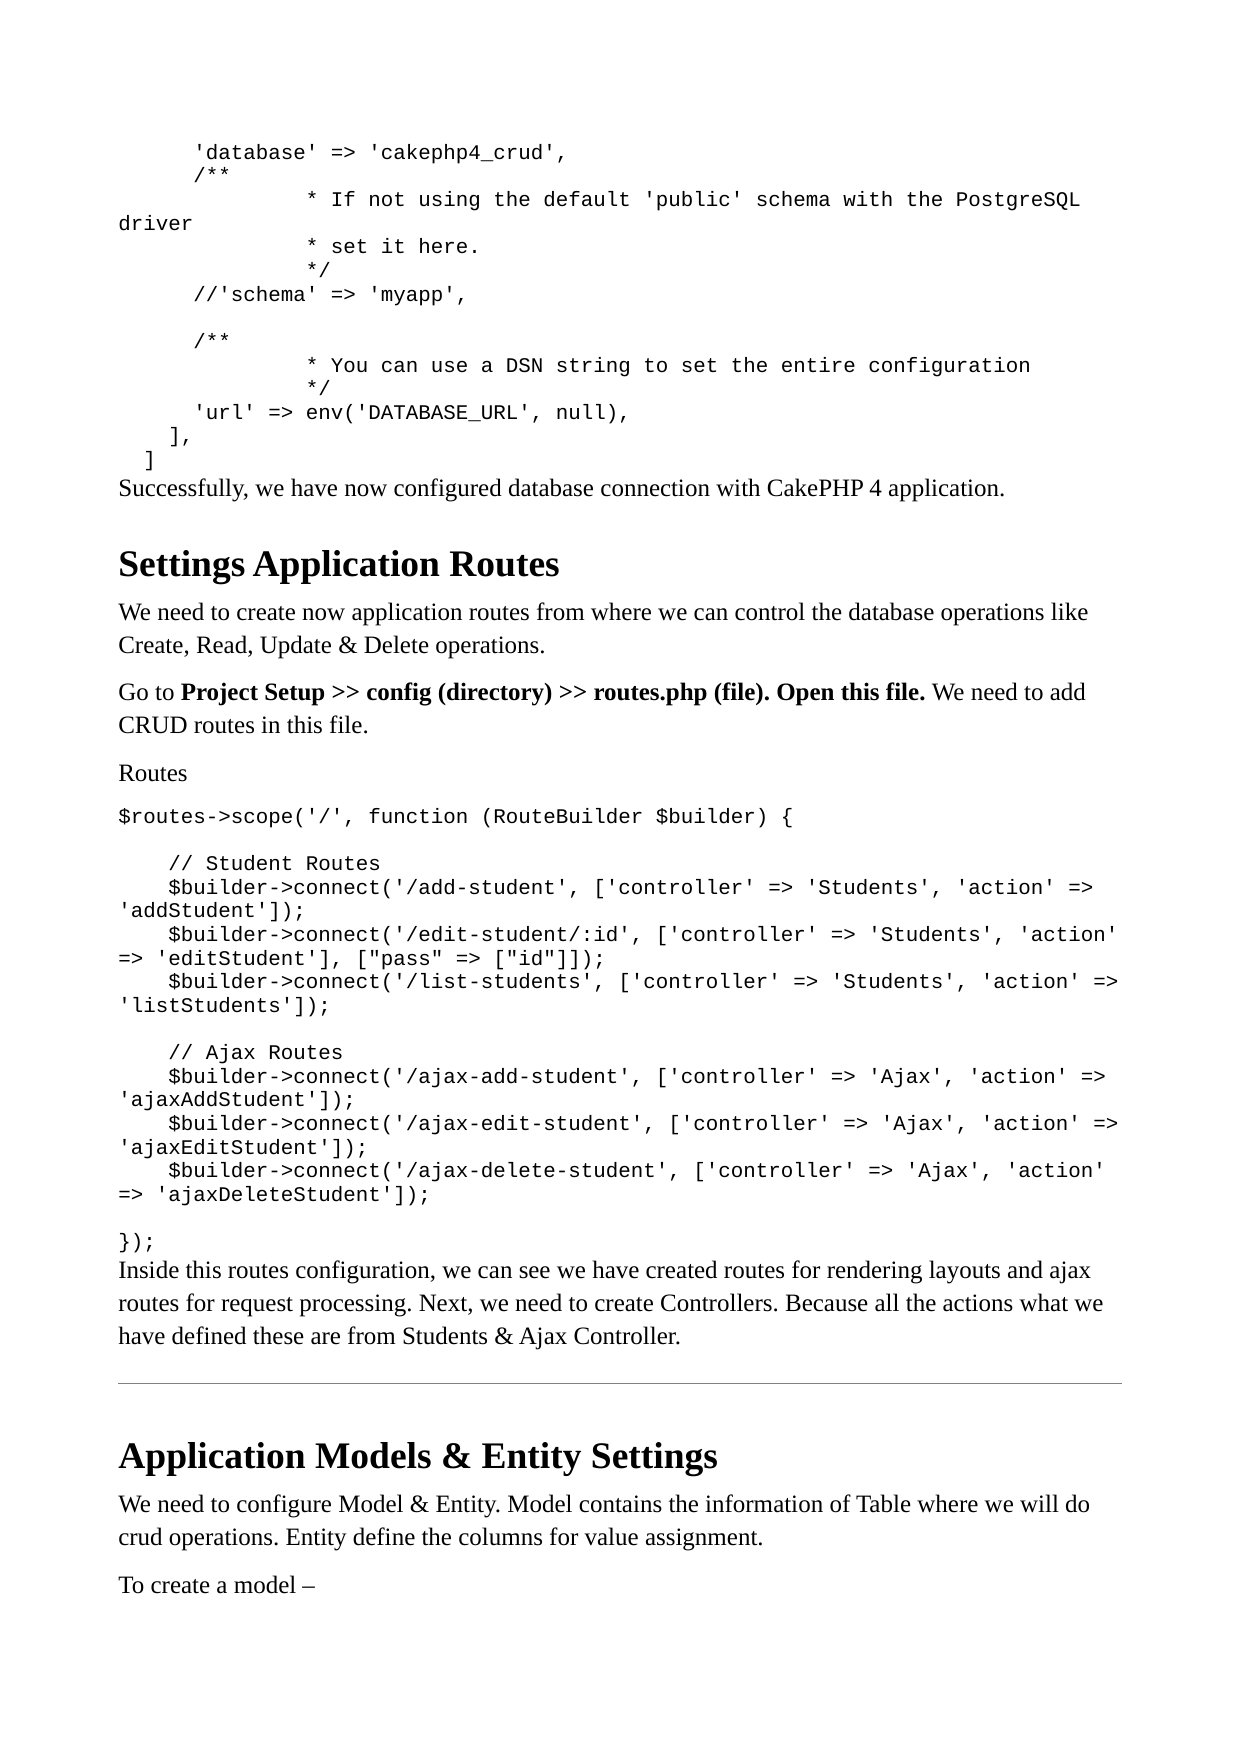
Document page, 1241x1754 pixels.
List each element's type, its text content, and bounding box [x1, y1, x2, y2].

text Inside this routes configuration, we can see we have created routes for rendering layouts and ajax routes for request processing. Next, we need to create Controllers. Because all the actions what we have defined these are from Students & Ajax Controller. [118, 1255, 1122, 1350]
text ​ [118, 118, 1122, 142]
text // Ajax Routes [118, 1042, 1122, 1066]
text $builder->connect('/ajax-edit-student', ['controller' => 'Ajax', 'action' => 'ajaxEditStudent']); [118, 1113, 1122, 1160]
text /** [118, 331, 1122, 354]
text $builder->connect('/edit-student/:id', ['controller' => 'Students', 'action' => 'editStudent'], ["pass" => ["id"]]); [118, 924, 1122, 971]
text $routes->scope('/', function (RouteBuilder $builder) { [118, 806, 1122, 829]
text ​ [118, 1208, 1122, 1231]
text * You can use a DSN string to set the entire configuration [118, 354, 1122, 378]
text Successfully, we have now configured database connection with CakePHP 4 application. [118, 473, 1122, 502]
text */ [118, 260, 1122, 284]
text $builder->connect('/add-student', ['controller' => 'Students', 'action' => 'addStudent']); [118, 877, 1122, 924]
text /** [118, 165, 1122, 189]
text 'database' => 'cakephp4_crud', [118, 142, 1122, 165]
text 'url' => env('DATABASE_URL', null), [118, 402, 1122, 426]
text Routes [118, 758, 1122, 787]
subtitle Settings Application Routes [118, 541, 1122, 584]
text ​ [118, 1018, 1122, 1042]
text ] [118, 449, 1122, 473]
text // Student Routes [118, 853, 1122, 877]
text $builder->connect('/ajax-delete-student', ['controller' => 'Ajax', 'action' => 'ajaxDeleteStudent']); [118, 1160, 1122, 1208]
text //'schema' => 'myapp', [118, 284, 1122, 307]
text $builder->connect('/list-students', ['controller' => 'Students', 'action' => 'listStudents']); [118, 971, 1122, 1018]
text * If not using the default 'public' schema with the PostgreSQL driver [118, 189, 1122, 236]
text }); [118, 1231, 1122, 1255]
text */ [118, 378, 1122, 402]
text Go to Project Setup >> config (directory) >> routes.php (file). Open this file. We need to add CRUD routes in this file. [118, 677, 1122, 739]
text We need to create now application routes from where we can control the database operations like Create, Read, Update & Delete operations. [118, 597, 1122, 659]
text * set it here. [118, 236, 1122, 260]
text We need to configure Model & Entity. Model contains the information of Table where we will do crud operations. Entity define the columns for value assignment. [118, 1489, 1122, 1551]
subtitle Application Models & Entity Settings [118, 1434, 1122, 1477]
text ​ [118, 829, 1122, 853]
text $builder->connect('/ajax-add-student', ['controller' => 'Ajax', 'action' => 'ajaxAddStudent']); [118, 1066, 1122, 1113]
text ​ [118, 307, 1122, 331]
text To create a model – [118, 1570, 1122, 1599]
text ], [118, 426, 1122, 449]
